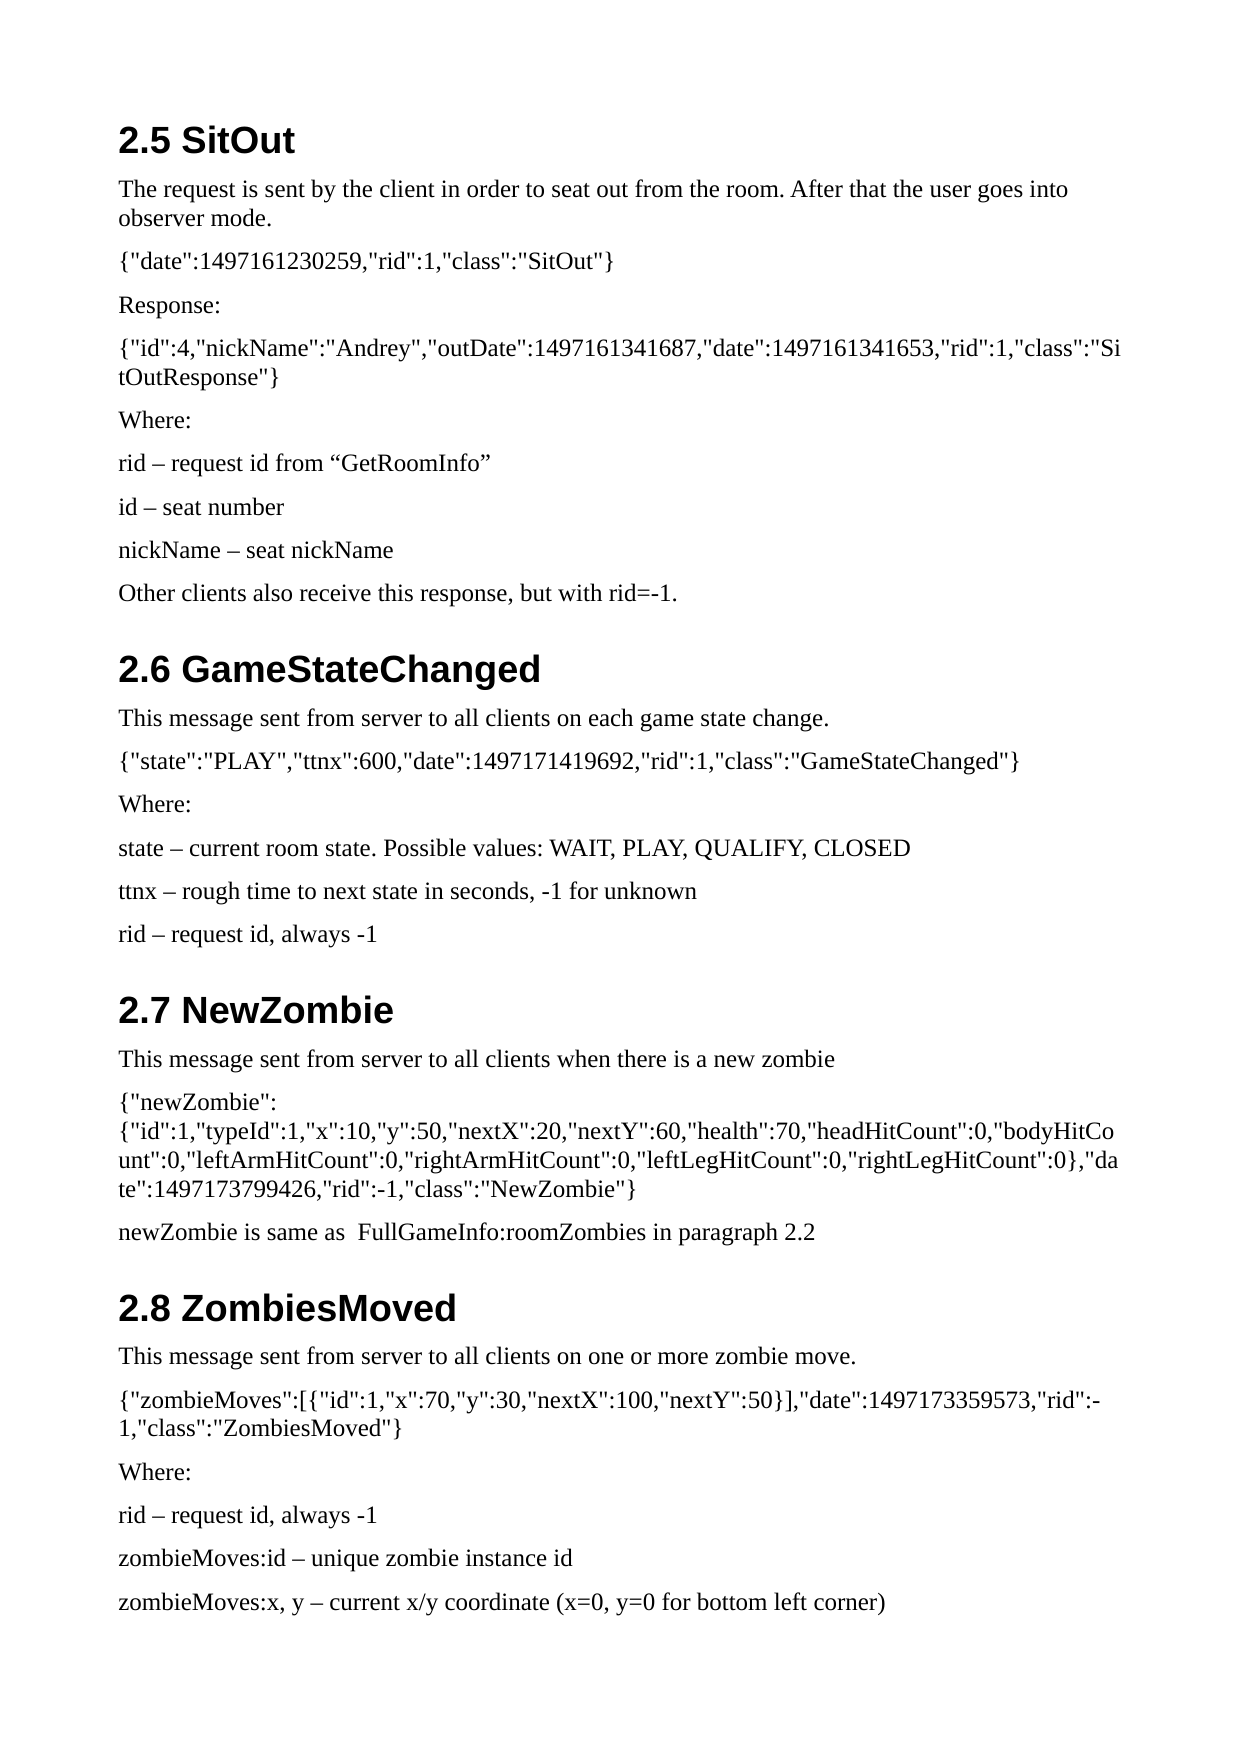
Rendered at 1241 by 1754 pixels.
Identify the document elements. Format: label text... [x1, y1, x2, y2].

text Where: [118, 789, 1122, 818]
text This message sent from server to all clients on one or more zombie move. [118, 1341, 1122, 1370]
subtitle 2.6 GameStateChanged [118, 647, 1122, 690]
text rid – request id from “GetRoomInfo” [118, 448, 1122, 477]
text zombieMoves:x, y – current x/y coordinate (x=0, y=0 for bottom left corner) [118, 1587, 1122, 1616]
text {"zombieMoves":[{"id":1,"x":70,"y":30,"nextX":100,"nextY":50}],"date":1497173359573,"rid":-1,"class":"ZombiesMoved"} [118, 1385, 1122, 1442]
subtitle 2.8 ZombiesMoved [118, 1285, 1122, 1329]
subtitle 2.5 SitOut [118, 118, 1122, 162]
text state – current room state. Possible values: WAIT, PLAY, QUALIFY, CLOSED [118, 833, 1122, 862]
text {"newZombie":{"id":1,"typeId":1,"x":10,"y":50,"nextX":20,"nextY":60,"health":70,"headHitCount":0,"bodyHitCount":0,"leftArmHitCount":0,"rightArmHitCount":0,"leftLegHitCount":0,"rightLegHitCount":0},"date":1497173799426,"rid":-1,"class":"NewZombie"} [118, 1087, 1122, 1202]
text The request is sent by the client in order to seat out from the room. After that the user goes into observer mode. [118, 174, 1122, 232]
text Other clients also receive this response, but with rid=-1. [118, 578, 1122, 607]
text rid – request id, always -1 [118, 1500, 1122, 1529]
subtitle 2.7 NewZombie [118, 988, 1122, 1032]
text {"state":"PLAY","ttnx":600,"date":1497171419692,"rid":1,"class":"GameStateChanged"} [118, 746, 1122, 775]
text Where: [118, 1457, 1122, 1486]
text newZombie is same as FullGameInfo:roomZombies in paragraph 2.2 [118, 1217, 1122, 1246]
text {"date":1497161230259,"rid":1,"class":"SitOut"} [118, 246, 1122, 275]
text zombieMoves:id – unique zombie instance id [118, 1543, 1122, 1572]
text nickName – seat nickName [118, 535, 1122, 564]
text id – seat number [118, 492, 1122, 521]
text Response: [118, 290, 1122, 318]
text rid – request id, always -1 [118, 919, 1122, 948]
text {"id":4,"nickName":"Andrey","outDate":1497161341687,"date":1497161341653,"rid":1,"class":"SitOutResponse"} [118, 333, 1122, 391]
text ttnx – rough time to next state in seconds, -1 for unknown [118, 876, 1122, 905]
text This message sent from server to all clients on each game state change. [118, 703, 1122, 732]
text Where: [118, 405, 1122, 434]
text This message sent from server to all clients when there is a new zombie [118, 1044, 1122, 1073]
